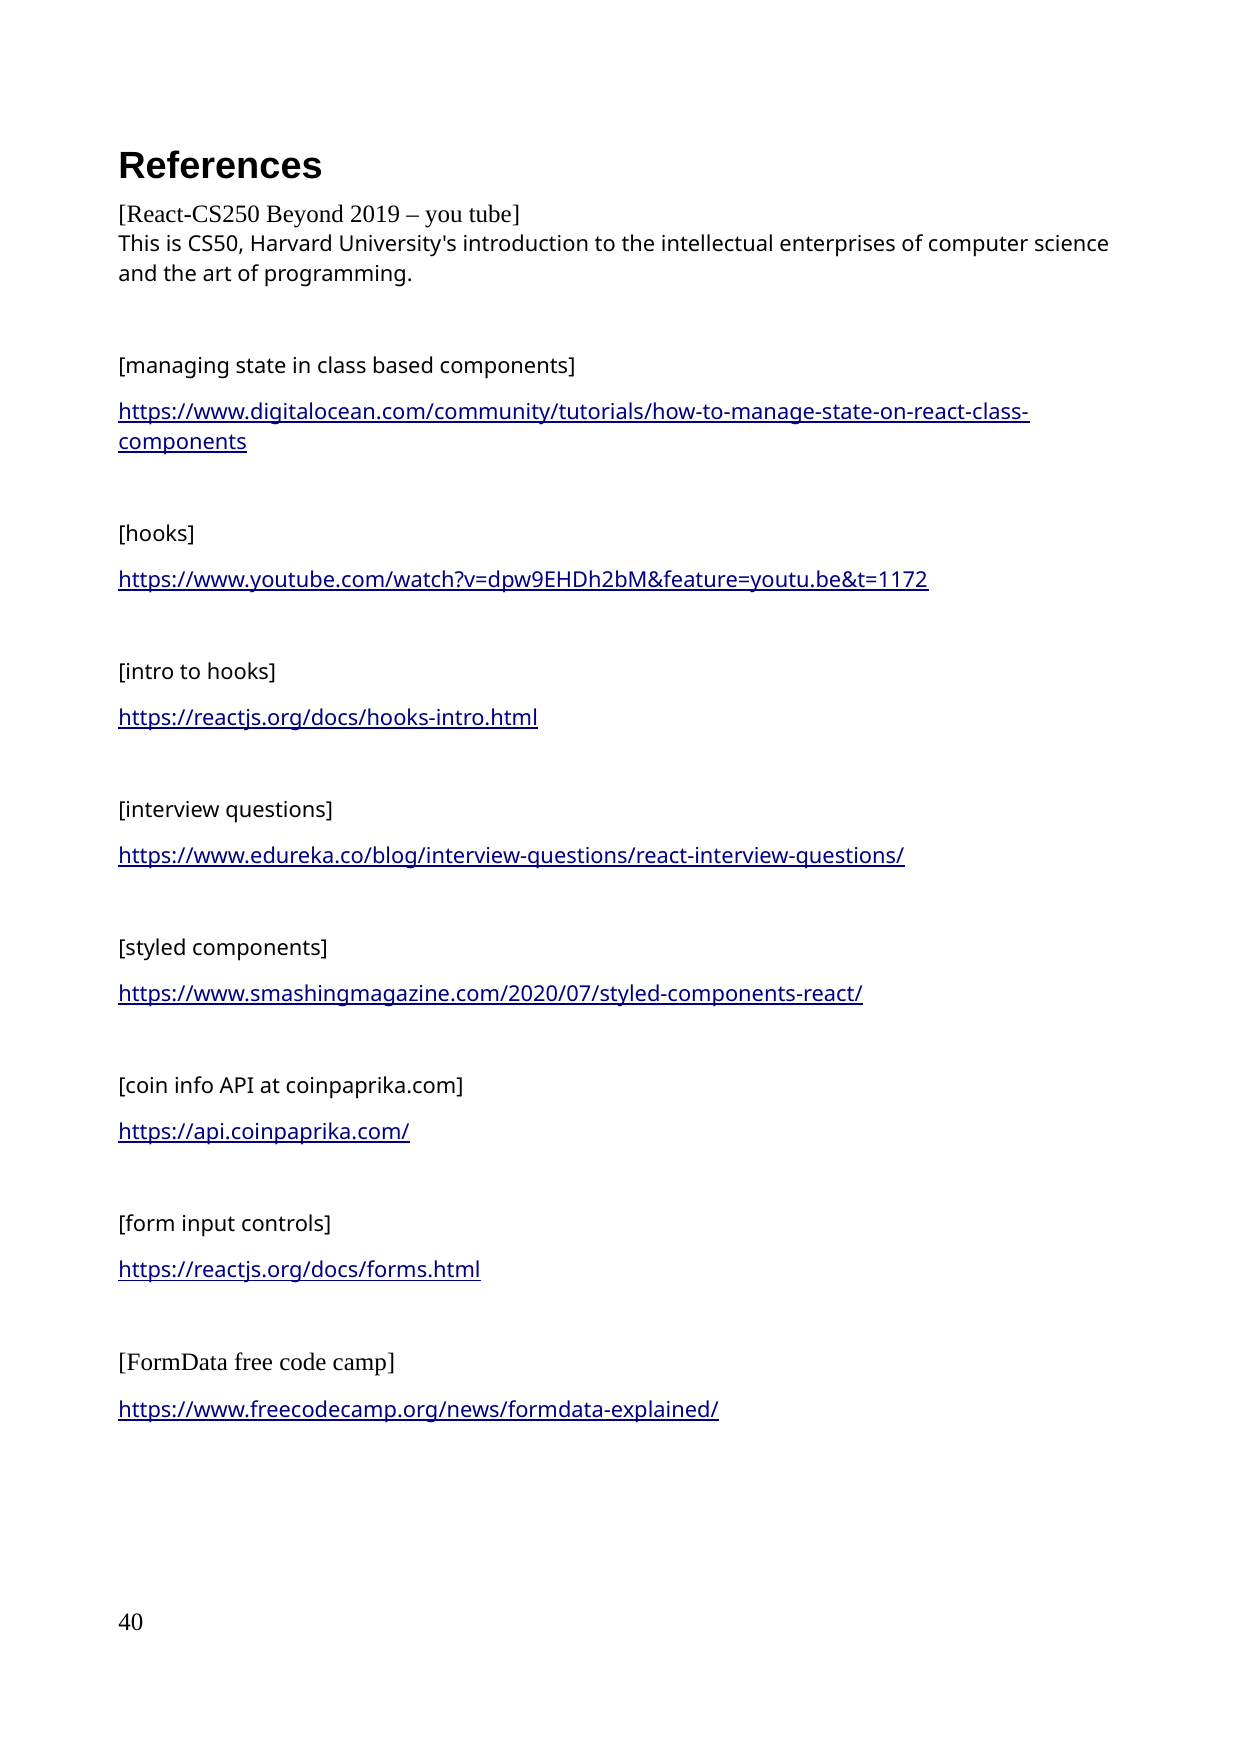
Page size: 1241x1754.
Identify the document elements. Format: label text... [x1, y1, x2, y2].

text [React-CS250 Beyond 2019 – you tube] [118, 199, 1122, 228]
text [intro to hooks] [118, 656, 1122, 686]
text https://www.edureka.co/blog/interview-questions/react-interview-questions/ [118, 840, 1122, 870]
text [managing state in class based components] [118, 350, 1122, 380]
text https://www.freecodecamp.org/news/formdata-explained/ [118, 1394, 1122, 1424]
text [coin info API at coinpaprika.com] [118, 1070, 1122, 1100]
text https://www.digitalocean.com/community/tutorials/how-to-manage-state-on-react-class-components [118, 396, 1122, 456]
text https://www.youtube.com/watch?v=dpw9EHDh2bM&feature=youtu.be&t=1172 [118, 564, 1122, 594]
text https://www.smashingmagazine.com/2020/07/styled-components-react/ [118, 978, 1122, 1008]
text [interview questions] [118, 794, 1122, 824]
subtitle References [118, 143, 1122, 187]
text [hooks] [118, 518, 1122, 548]
text [FormData free code camp] [118, 1347, 1122, 1375]
text https://reactjs.org/docs/forms.html [118, 1254, 1122, 1284]
text [styled components] [118, 932, 1122, 962]
text https://reactjs.org/docs/hooks-intro.html [118, 702, 1122, 732]
text This is CS50, Harvard University's introduction to the intellectual enterprises of computer science and the art of programming. [118, 228, 1122, 288]
text https://api.coinpaprika.com/ [118, 1116, 1122, 1146]
text [form input controls] [118, 1208, 1122, 1238]
